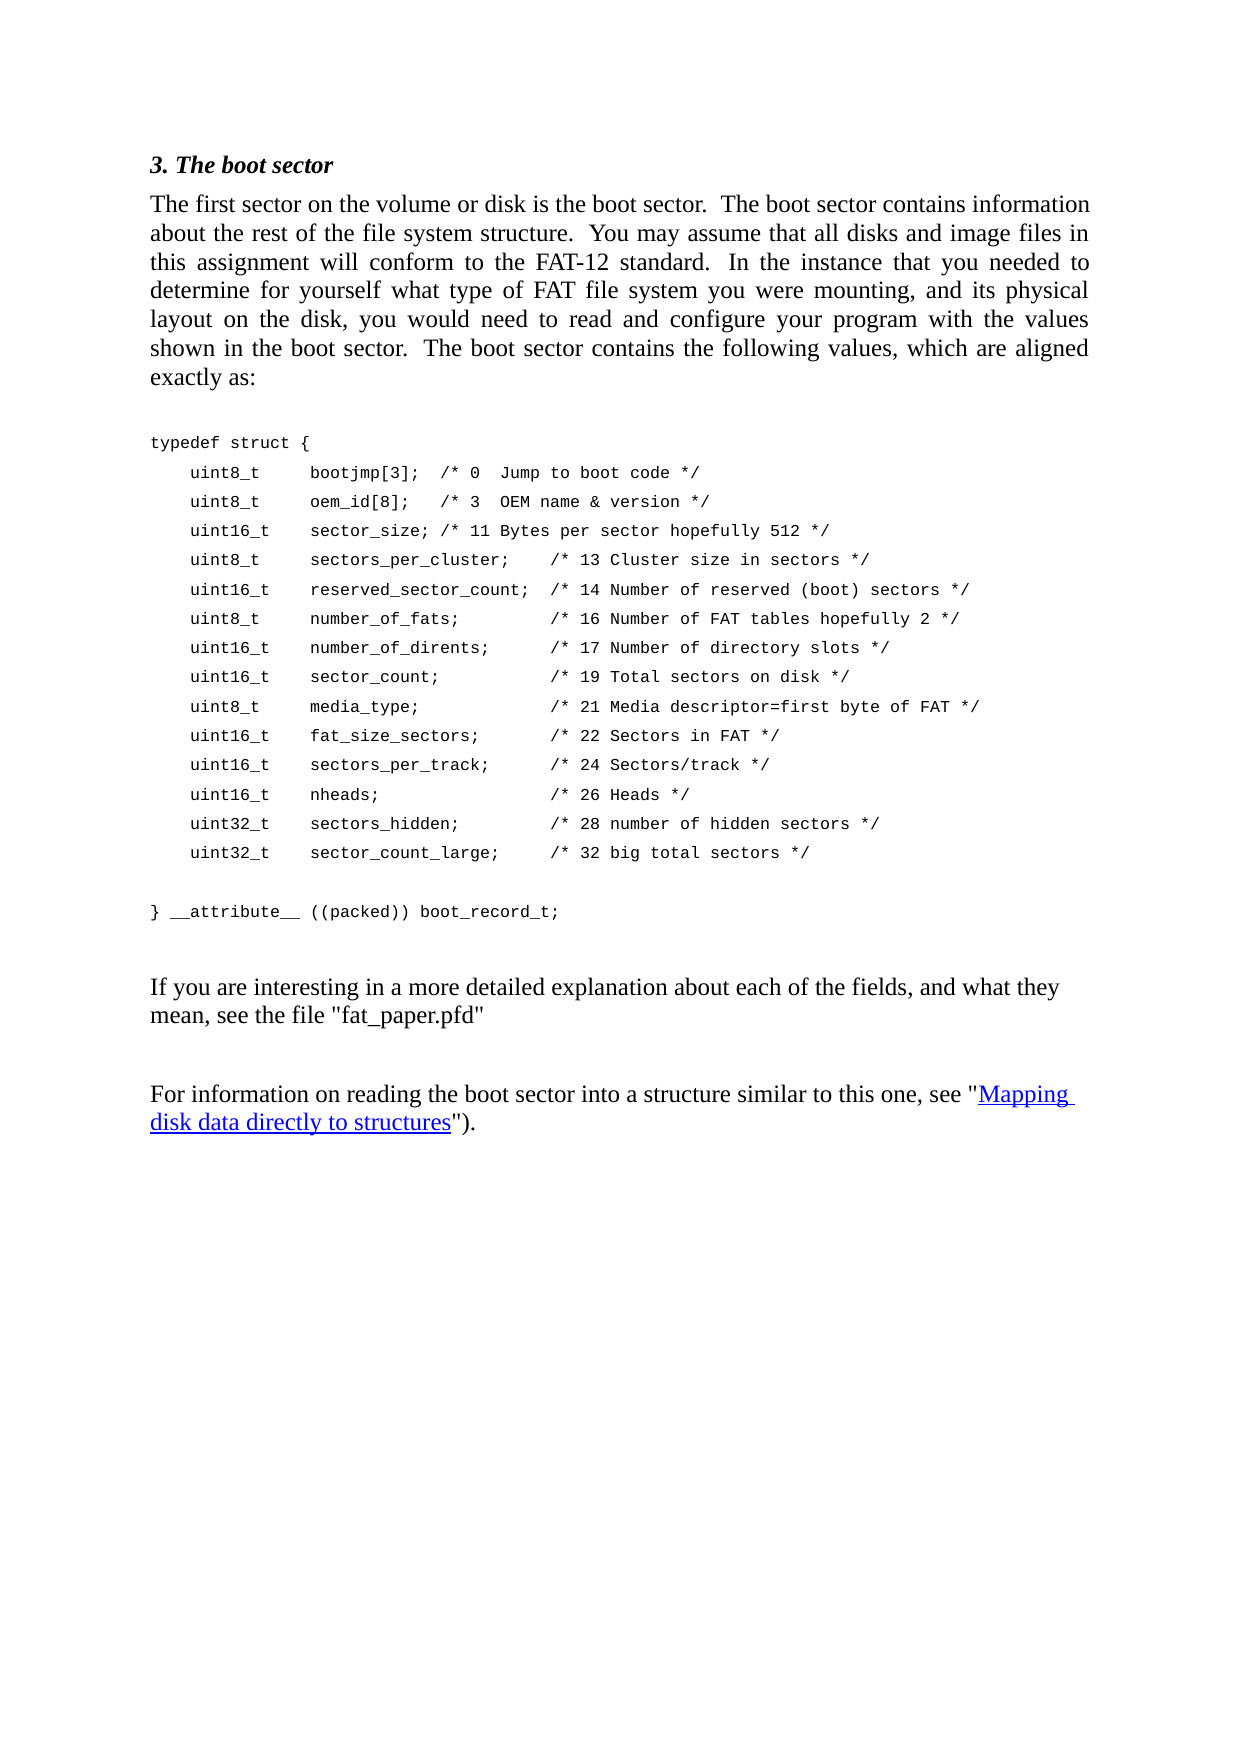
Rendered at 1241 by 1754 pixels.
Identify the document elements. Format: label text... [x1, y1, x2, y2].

text uint16_t fat_size_sectors; /* 22 Sectors in FAT */ [150, 728, 1090, 746]
text The first sector on the volume or disk is the boot sector. The boot sector contains information about the rest of the file system structure. You may assume that all disks and image files in this assignment will conform to the FAT-12 standard. In the instance that you needed to determine for yourself what type of FAT file system you were mounting, and its physical layout on the disk, you would need to read and configure your program with the values shown in the boot sector. The boot sector contains the following values, which are aligned exactly as: [150, 189, 1090, 390]
text uint16_t sector_size; /* 11 Bytes per sector hopefully 512 */ [150, 523, 1090, 542]
text uint8_t oem_id[8]; /* 3 OEM name & version */ [150, 493, 1090, 512]
text uint32_t sectors_hidden; /* 28 number of hidden sectors */ [150, 815, 1090, 834]
text For information on reading the boot sector into a structure similar to this one, see "Mapping disk data directly to structures"). [150, 1079, 1090, 1136]
text uint8_t bootjmp[3]; /* 0 Jump to boot code */ [150, 464, 1090, 483]
text uint32_t sector_count_large; /* 32 big total sectors */ [150, 845, 1090, 863]
text uint16_t sectors_per_track; /* 24 Sectors/track */ [150, 757, 1090, 776]
text } __attribute__ ((packed)) boot_record_t; [150, 903, 1090, 922]
text uint16_t reserved_sector_count; /* 14 Number of reserved (boot) sectors */ [150, 581, 1090, 600]
text uint8_t sectors_per_cluster; /* 13 Cluster size in sectors */ [150, 552, 1090, 571]
text typedef struct { [150, 435, 1090, 454]
text If you are interesting in a more detailed explanation about each of the fields, and what they mean, see the file "fat_paper.pfd" [150, 972, 1090, 1029]
text uint16_t sector_count; /* 19 Total sectors on disk */ [150, 669, 1090, 688]
text uint8_t media_type; /* 21 Media descriptor=first byte of FAT */ [150, 698, 1090, 717]
text uint8_t number_of_fats; /* 16 Number of FAT tables hopefully 2 */ [150, 611, 1090, 629]
text uint16_t nheads; /* 26 Heads */ [150, 786, 1090, 805]
text uint16_t number_of_dirents; /* 17 Number of directory slots */ [150, 640, 1090, 659]
text 3. The boot sector [150, 150, 1090, 179]
